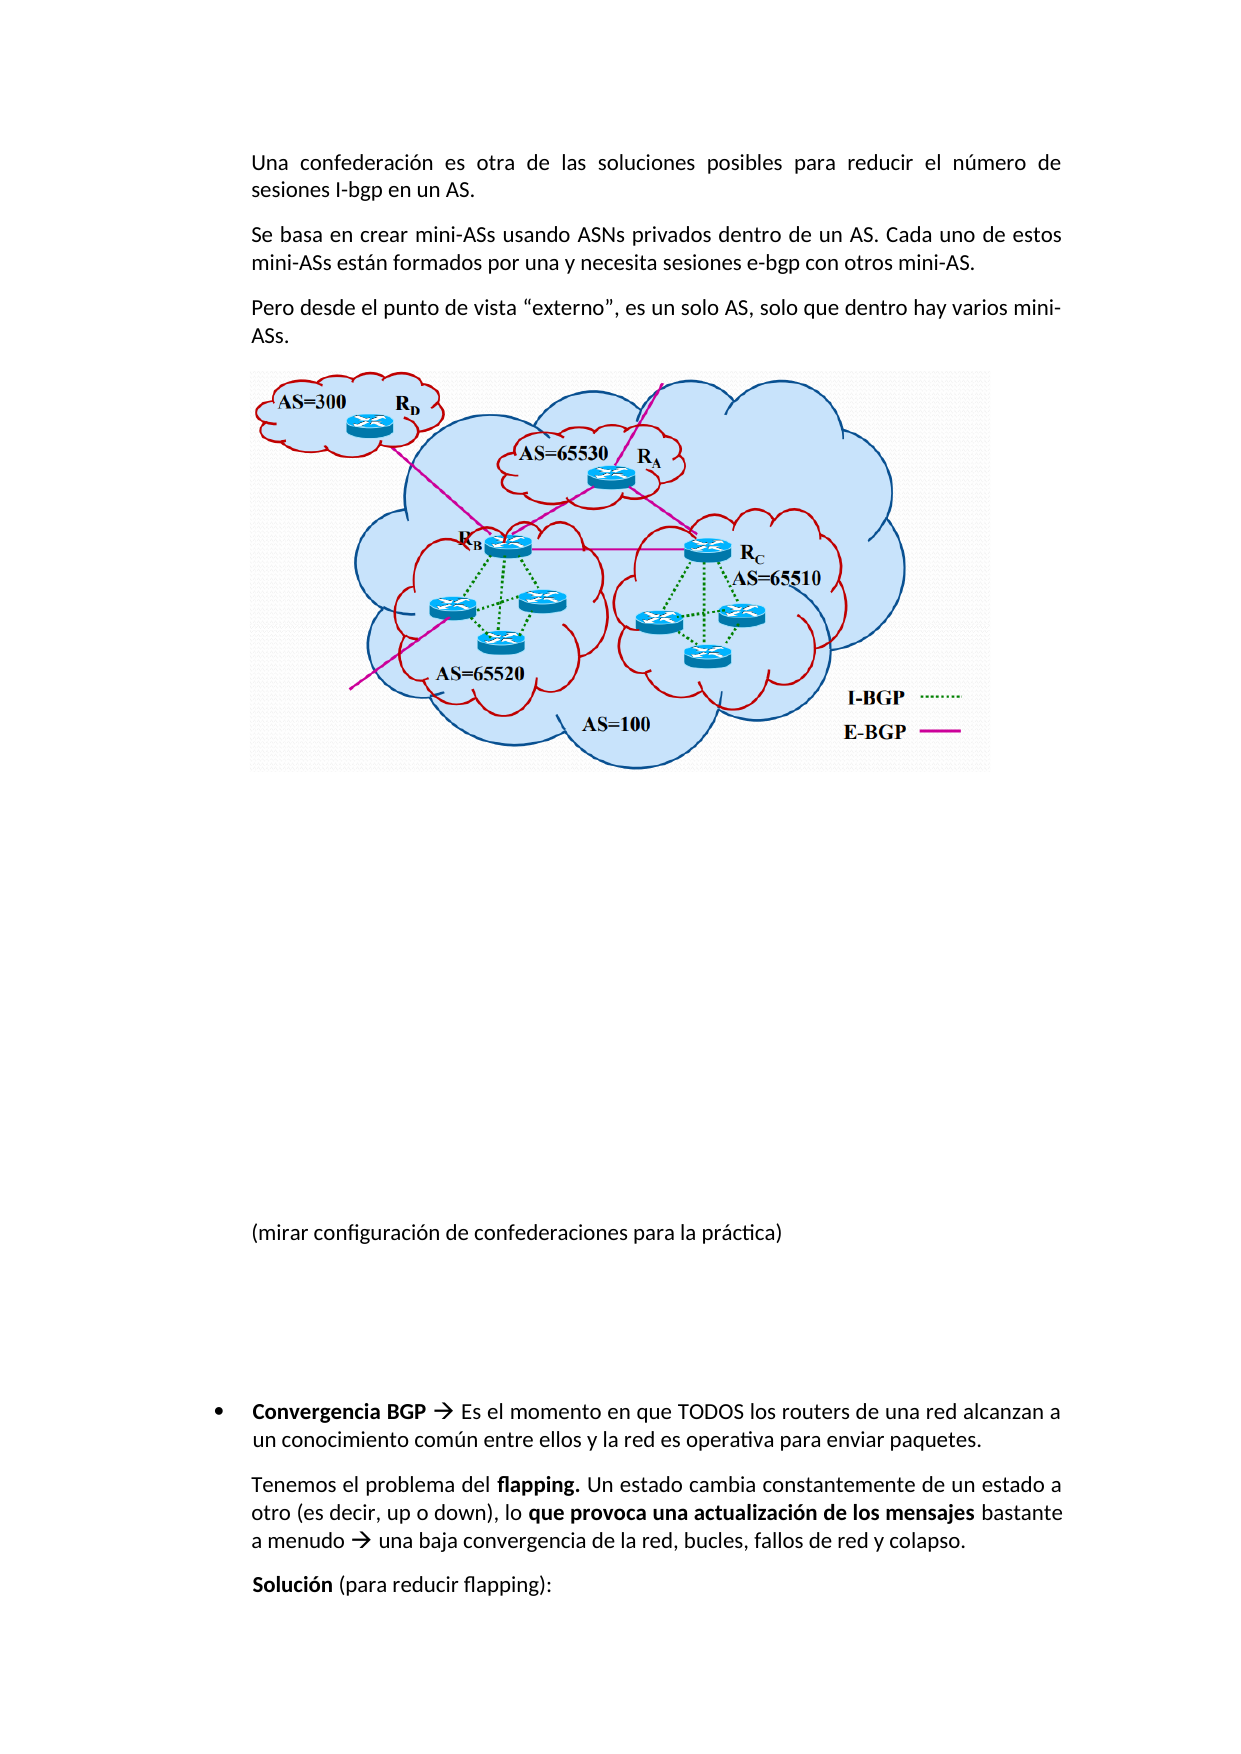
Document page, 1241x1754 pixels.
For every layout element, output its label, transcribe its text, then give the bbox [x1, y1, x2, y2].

list Solución (para reducir flapping): [252, 1571, 1063, 1598]
list Una confederación es otra de las soluciones posibles para reducir el número de sesiones I-bgp en un AS. [251, 148, 1063, 204]
list Convergencia BGP  Es el momento en que TODOS los routers de una red alcanzan a un conocimiento común entre ellos y la red es operativa para enviar paquetes. [215, 1397, 1063, 1453]
list Pero desde el punto de vista “externo”, es un solo AS, solo que dentro hay varios mini-ASs. [251, 293, 1063, 349]
list (mirar configuración de confederaciones para la práctica) [251, 1218, 1063, 1246]
list Se basa en crear mini-ASs usando ASNs privados dentro de un AS. Cada uno de estos mini-ASs están formados por una y necesita sesiones e-bgp con otros mini-AS. [251, 220, 1063, 276]
list Tenemos el problema del flapping. Un estado cambia constantemente de un estado a otro (es decir, up o down), lo que provoca una actualización de los mensajes bastante a menudo  una baja convergencia de la red, bucles, fallos de red y colapso. [251, 1470, 1063, 1554]
